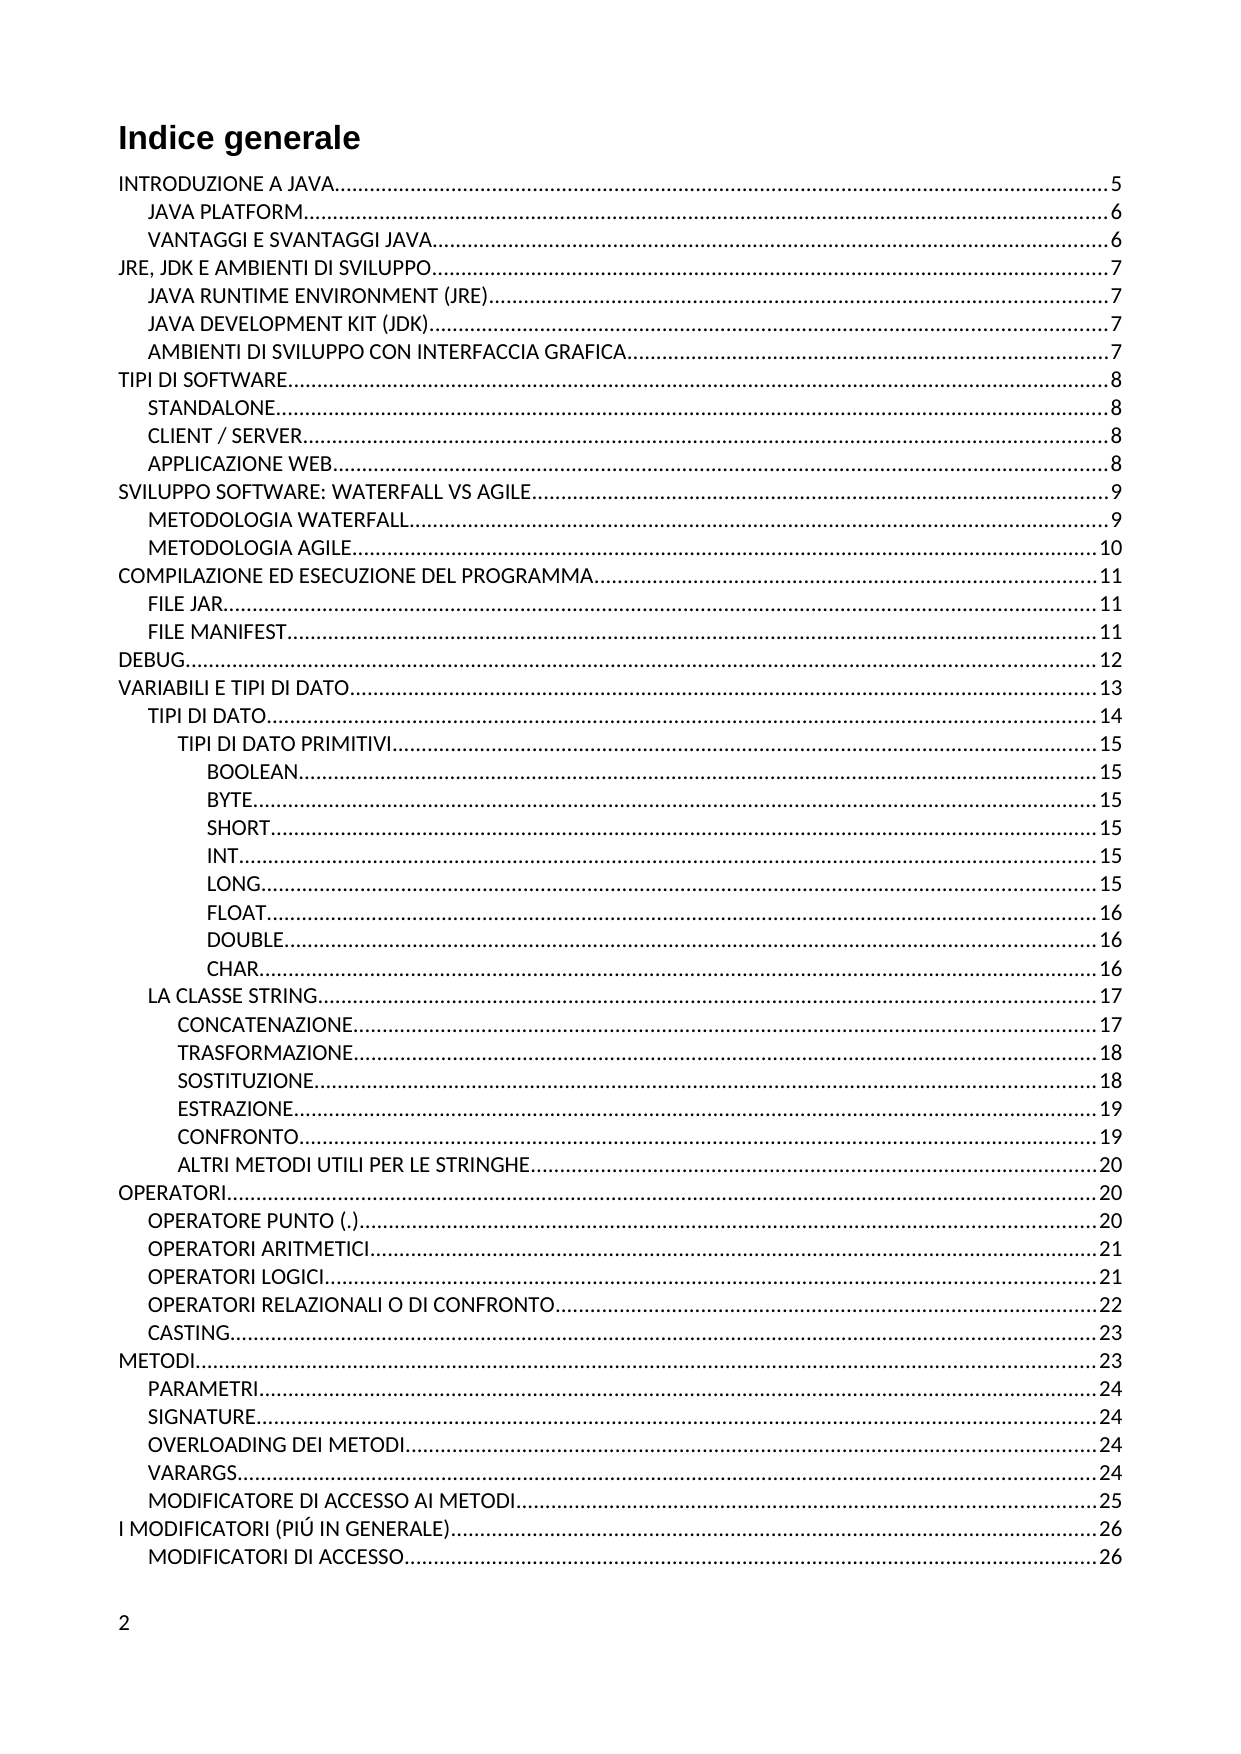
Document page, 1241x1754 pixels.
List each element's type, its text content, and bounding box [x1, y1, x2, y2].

text TRASFORMAZIONE 18 [177, 1038, 1122, 1066]
text PARAMETRI 24 [148, 1374, 1122, 1402]
text TIPI DI DATO 14 [148, 701, 1122, 729]
text JAVA DEVELOPMENT KIT (JDK) 7 [148, 309, 1122, 337]
text VANTAGGI E SVANTAGGI JAVA 6 [148, 225, 1122, 253]
text SOSTITUZIONE 18 [177, 1066, 1122, 1094]
text FLOAT 16 [207, 898, 1122, 926]
text METODI 23 [118, 1346, 1122, 1374]
text INT 15 [207, 842, 1122, 869]
text CASTING 23 [148, 1318, 1122, 1346]
text TIPI DI SOFTWARE 8 [118, 365, 1122, 393]
text OVERLOADING DEI METODI 24 [148, 1430, 1122, 1458]
text VARIABILI E TIPI DI DATO 13 [118, 673, 1122, 701]
text JRE, JDK E AMBIENTI DI SVILUPPO 7 [118, 253, 1122, 281]
text APPLICAZIONE WEB 8 [148, 449, 1122, 477]
text MODIFICATORE DI ACCESSO AI METODI 25 [148, 1486, 1122, 1514]
text ALTRI METODI UTILI PER LE STRINGHE 20 [177, 1150, 1122, 1178]
text TIPI DI DATO PRIMITIVI 15 [177, 729, 1122, 757]
text FILE MANIFEST 11 [148, 617, 1122, 645]
text METODOLOGIA AGILE 10 [148, 533, 1122, 561]
text DOUBLE 16 [207, 926, 1122, 954]
text ESTRAZIONE 19 [177, 1094, 1122, 1122]
text OPERATORE PUNTO (.) 20 [148, 1206, 1122, 1234]
text STANDALONE 8 [148, 393, 1122, 421]
text OPERATORI LOGICI 21 [148, 1262, 1122, 1290]
text SIGNATURE 24 [148, 1402, 1122, 1430]
text OPERATORI 20 [118, 1178, 1122, 1206]
text COMPILAZIONE ED ESECUZIONE DEL PROGRAMMA 11 [118, 561, 1122, 589]
subtitle Indice generale [118, 118, 1122, 157]
text JAVA PLATFORM 6 [148, 197, 1122, 225]
text BYTE 15 [207, 786, 1122, 813]
text VARARGS 24 [148, 1458, 1122, 1486]
text DEBUG 12 [118, 645, 1122, 673]
text OPERATORI ARITMETICI 21 [148, 1234, 1122, 1262]
text METODOLOGIA WATERFALL 9 [148, 505, 1122, 533]
text AMBIENTI DI SVILUPPO CON INTERFACCIA GRAFICA 7 [148, 337, 1122, 365]
text SVILUPPO SOFTWARE: WATERFALL VS AGILE 9 [118, 477, 1122, 505]
text JAVA RUNTIME ENVIRONMENT (JRE) 7 [148, 281, 1122, 309]
text LONG 15 [207, 869, 1122, 898]
text CLIENT / SERVER 8 [148, 421, 1122, 449]
text I MODIFICATORI (PIÚ IN GENERALE) 26 [118, 1514, 1122, 1542]
text CHAR 16 [207, 954, 1122, 982]
text CONCATENAZIONE 17 [177, 1010, 1122, 1038]
text INTRODUZIONE A JAVA 5 [118, 169, 1122, 197]
text CONFRONTO 19 [177, 1122, 1122, 1150]
text OPERATORI RELAZIONALI O DI CONFRONTO 22 [148, 1290, 1122, 1318]
text MODIFICATORI DI ACCESSO 26 [148, 1542, 1122, 1570]
text SHORT 15 [207, 813, 1122, 842]
text FILE JAR 11 [148, 589, 1122, 617]
text BOOLEAN 15 [207, 757, 1122, 786]
text LA CLASSE STRING 17 [148, 982, 1122, 1010]
